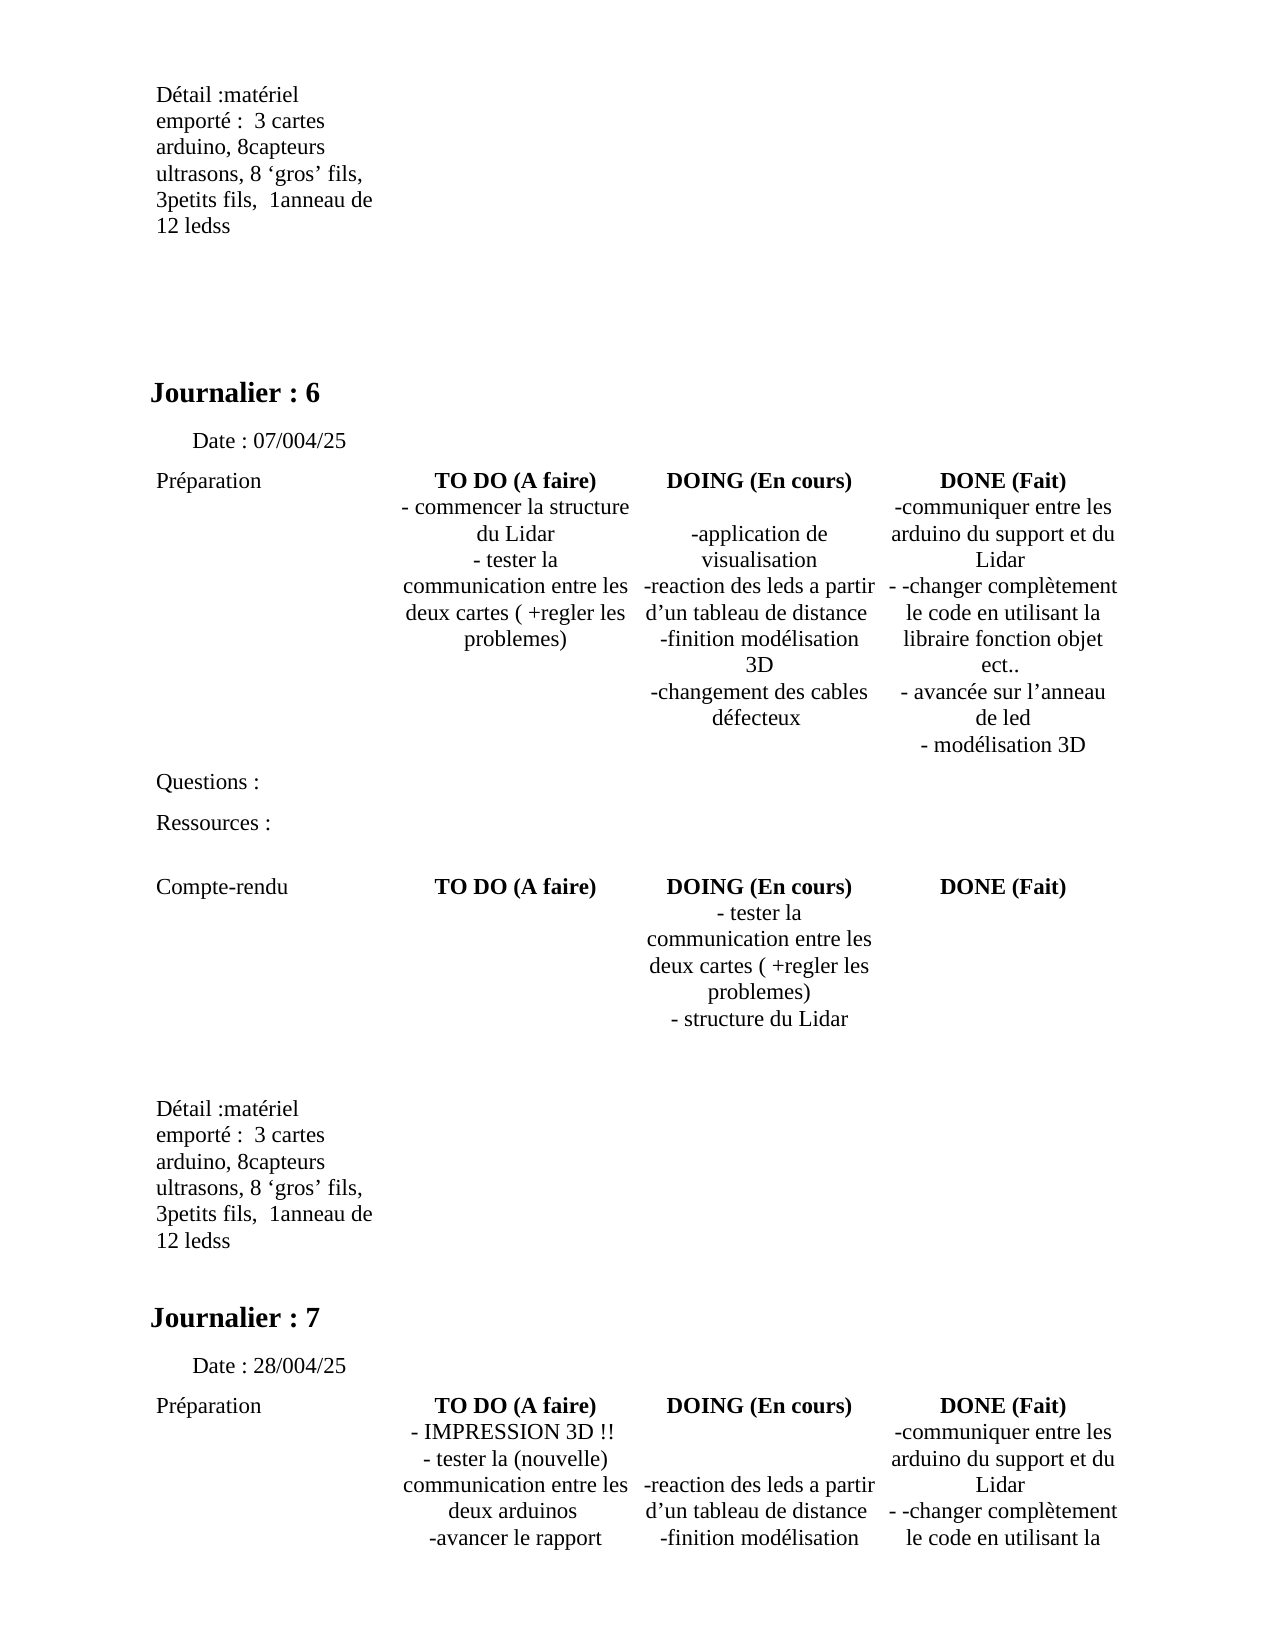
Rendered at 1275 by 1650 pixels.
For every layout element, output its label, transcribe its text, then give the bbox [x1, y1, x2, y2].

table_cell DOING (En cours) - tester la communication entre les deux cartes ( +regler les problemes) - structure du Lidar [638, 867, 881, 1063]
table_cell TO DO (A faire) - commencer la structure du Lidar - tester la communication entre les deux cartes ( +regler les problemes) [394, 461, 637, 763]
table_cell DONE (Fait) -communiquer entre les arduino du support et du Lidar - -changer complètement le code en utilisant la [881, 1386, 1125, 1556]
text Journalier : 7 [150, 1300, 1125, 1333]
table_cell TO DO (A faire) [394, 867, 637, 1063]
table_cell DOING (En cours) -reaction des leds a partir d’un tableau de distance -finition modélisation [638, 1386, 881, 1556]
table_cell Compte-rendu [150, 867, 394, 1063]
table_header Date : 28/004/25 [150, 1346, 394, 1386]
table_header Date : 07/004/25 [150, 421, 394, 461]
table_cell Préparation [150, 461, 394, 763]
table_cell DONE (Fait) -communiquer entre les arduino du support et du Lidar - -changer complètement le code en utilisant la libraire fonction objet ect.. - avancée sur l’anneau de led - modélisation 3D [881, 461, 1125, 763]
table_cell TO DO (A faire) - IMPRESSION 3D !! - tester la (nouvelle) communication entre les deux arduinos -avancer le rapport [394, 1386, 637, 1556]
table_cell DOING (En cours) -application de visualisation -reaction des leds a partir d’un tableau de distance -finition modélisation 3D -changement des cables défecteux [638, 461, 881, 763]
table_cell DONE (Fait) [881, 867, 1125, 1063]
table_cell Préparation [150, 1386, 394, 1556]
table_cell Questions : [150, 763, 394, 803]
table_cell Détail :matériel emporté : 3 cartes arduino, 8capteurs ultrasons, 8 ‘gros’ fils, 3petits fils, 1anneau de 12 ledss [150, 75, 394, 271]
table_cell Ressources : [150, 803, 394, 867]
table_cell Détail :matériel emporté : 3 cartes arduino, 8capteurs ultrasons, 8 ‘gros’ fils, 3petits fils, 1anneau de 12 ledss [150, 1063, 394, 1285]
text Journalier : 6 [150, 375, 1125, 409]
